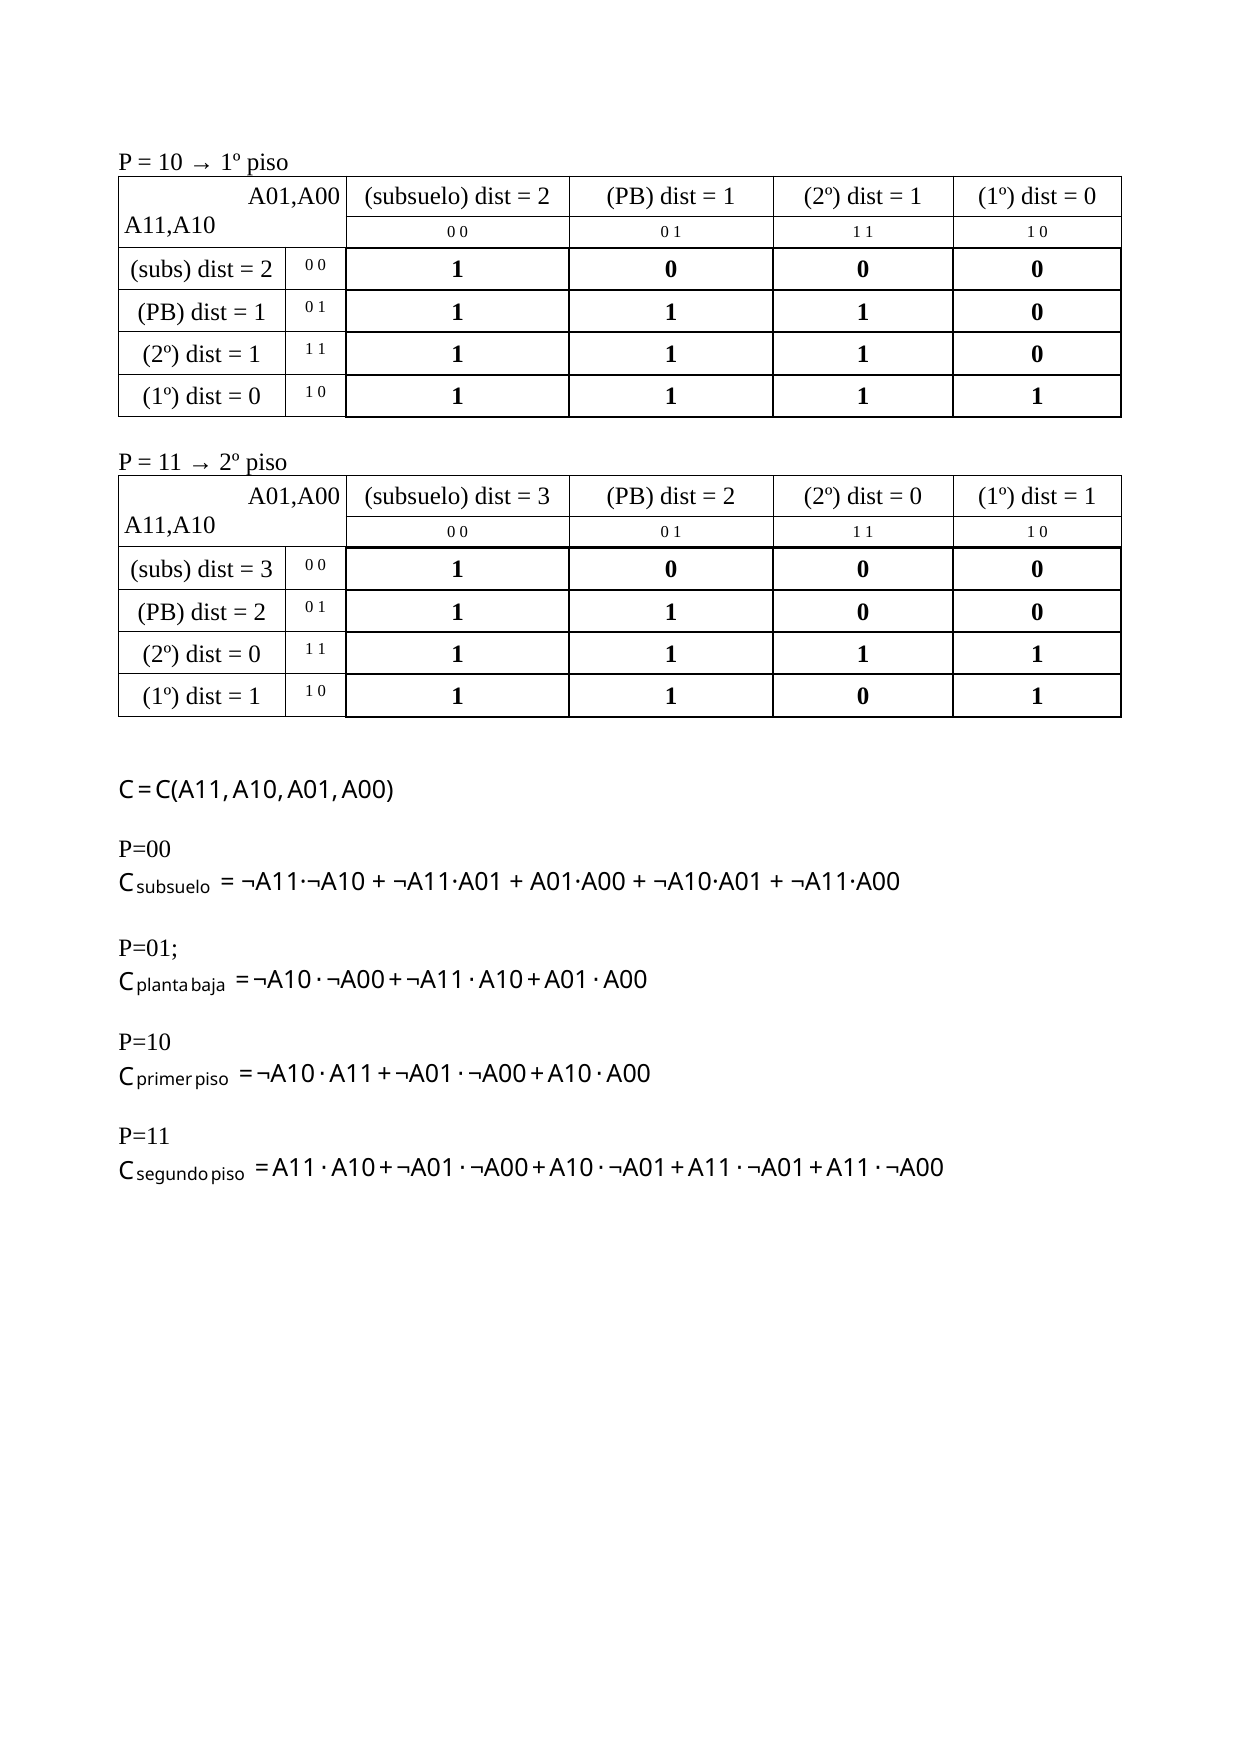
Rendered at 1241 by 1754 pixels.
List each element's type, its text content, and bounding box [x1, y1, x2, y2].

table_cell 1 [347, 376, 568, 416]
table_cell 0 1 [286, 290, 345, 331]
table_cell 1 [347, 633, 568, 673]
table_cell 1 [774, 633, 952, 673]
table_cell 0 [570, 549, 772, 589]
table_cell 1 [774, 376, 952, 416]
table_cell 1 [570, 675, 772, 716]
text P=01; [118, 933, 1122, 961]
table_cell 1 [347, 675, 568, 716]
text P=11 [118, 1121, 1122, 1150]
table_cell (2º) dist = 1 [119, 332, 285, 373]
text P=10 [118, 1027, 1122, 1056]
table_header (1º) dist = 0 [954, 177, 1121, 216]
table_cell 0 [570, 249, 772, 289]
table_cell 1 [570, 291, 772, 331]
text C subsuelo = ¬A11·¬A10 + ¬A11·A01 + A01·A00 + ¬A10·A01 + ¬A11·A00 [118, 863, 1122, 898]
table_cell (PB) dist = 1 [119, 290, 285, 331]
table_cell 1 [774, 333, 952, 373]
table_cell 1 [954, 633, 1120, 673]
table_cell 0 [954, 591, 1120, 631]
table_header (PB) dist = 2 [570, 476, 773, 516]
table_cell 1 1 [286, 332, 345, 373]
table_header (2º) dist = 0 [774, 476, 953, 516]
table_cell 1 [347, 291, 568, 331]
table_header (1º) dist = 1 [954, 476, 1121, 516]
table_cell 0 0 [286, 248, 345, 289]
table_cell 1 [570, 333, 772, 373]
table_cell (1º) dist = 0 [119, 375, 285, 416]
table_cell 1 0 [286, 674, 345, 716]
table_cell 0 [954, 291, 1120, 331]
table_cell 1 [570, 633, 772, 673]
table_header (subsuelo) dist = 3 [347, 476, 569, 516]
table_cell 0 0 [347, 217, 569, 247]
table_cell (2º) dist = 0 [119, 632, 285, 673]
table_cell 0 1 [286, 590, 345, 631]
table_cell 0 [774, 249, 952, 289]
table_cell 0 0 [286, 547, 345, 589]
table_cell (subs) dist = 2 [119, 248, 285, 289]
table_cell 1 [347, 549, 568, 589]
table_cell 1 0 [286, 375, 345, 416]
text P = 11 → 2º piso [118, 447, 1122, 475]
table_cell 0 1 [570, 217, 773, 247]
table_cell 0 [774, 549, 952, 589]
table_header A01,A00 A11,A10 [119, 476, 346, 546]
table_cell 1 [954, 675, 1120, 716]
table_cell 1 [570, 376, 772, 416]
table_cell (1º) dist = 1 [119, 674, 285, 716]
table_cell 1 [347, 333, 568, 373]
table_cell 1 1 [774, 217, 953, 247]
table_cell 1 [570, 591, 772, 631]
table_header A01,A00 A11,A10 [119, 177, 346, 247]
table_cell 1 0 [954, 217, 1121, 247]
table_cell 1 [347, 249, 568, 289]
table_cell 0 [954, 549, 1120, 589]
table_cell (subs) dist = 3 [119, 547, 285, 589]
table_header (2º) dist = 1 [774, 177, 953, 216]
table_cell 1 1 [774, 517, 953, 546]
table_cell 0 [774, 675, 952, 716]
text P = 10 → 1º piso [118, 147, 1122, 176]
table_cell 0 [774, 591, 952, 631]
text P=00 [118, 834, 1122, 863]
text C primer piso = ¬A10 ⋅ A11 + ¬A01 ⋅ ¬A00 + A10 ⋅ A00 [118, 1056, 1122, 1092]
table_header (subsuelo) dist = 2 [347, 177, 569, 216]
table_header (PB) dist = 1 [570, 177, 773, 216]
text C planta baja = ¬A10 ⋅ ¬A00 + ¬A11 ⋅ A10 + A01 ⋅ A00 [118, 961, 1122, 998]
table_cell 0 0 [347, 517, 569, 546]
text C = C(A11, A10, A01, A00) [118, 772, 1122, 806]
table_cell 0 1 [570, 517, 773, 546]
table_cell 0 [954, 333, 1120, 373]
table_cell (PB) dist = 2 [119, 590, 285, 631]
text C segundo piso = A11 ⋅ A10 + ¬A01 ⋅ ¬A00 + A10 ⋅ ¬A01 + A11 ⋅ ¬A01 + A11 ⋅ ¬A00 [118, 1150, 1122, 1187]
table_cell 0 [954, 249, 1120, 289]
table_cell 1 0 [954, 517, 1121, 546]
table_cell 1 [954, 376, 1120, 416]
table_cell 1 [347, 591, 568, 631]
table_cell 1 [774, 291, 952, 331]
table_cell 1 1 [286, 632, 345, 673]
